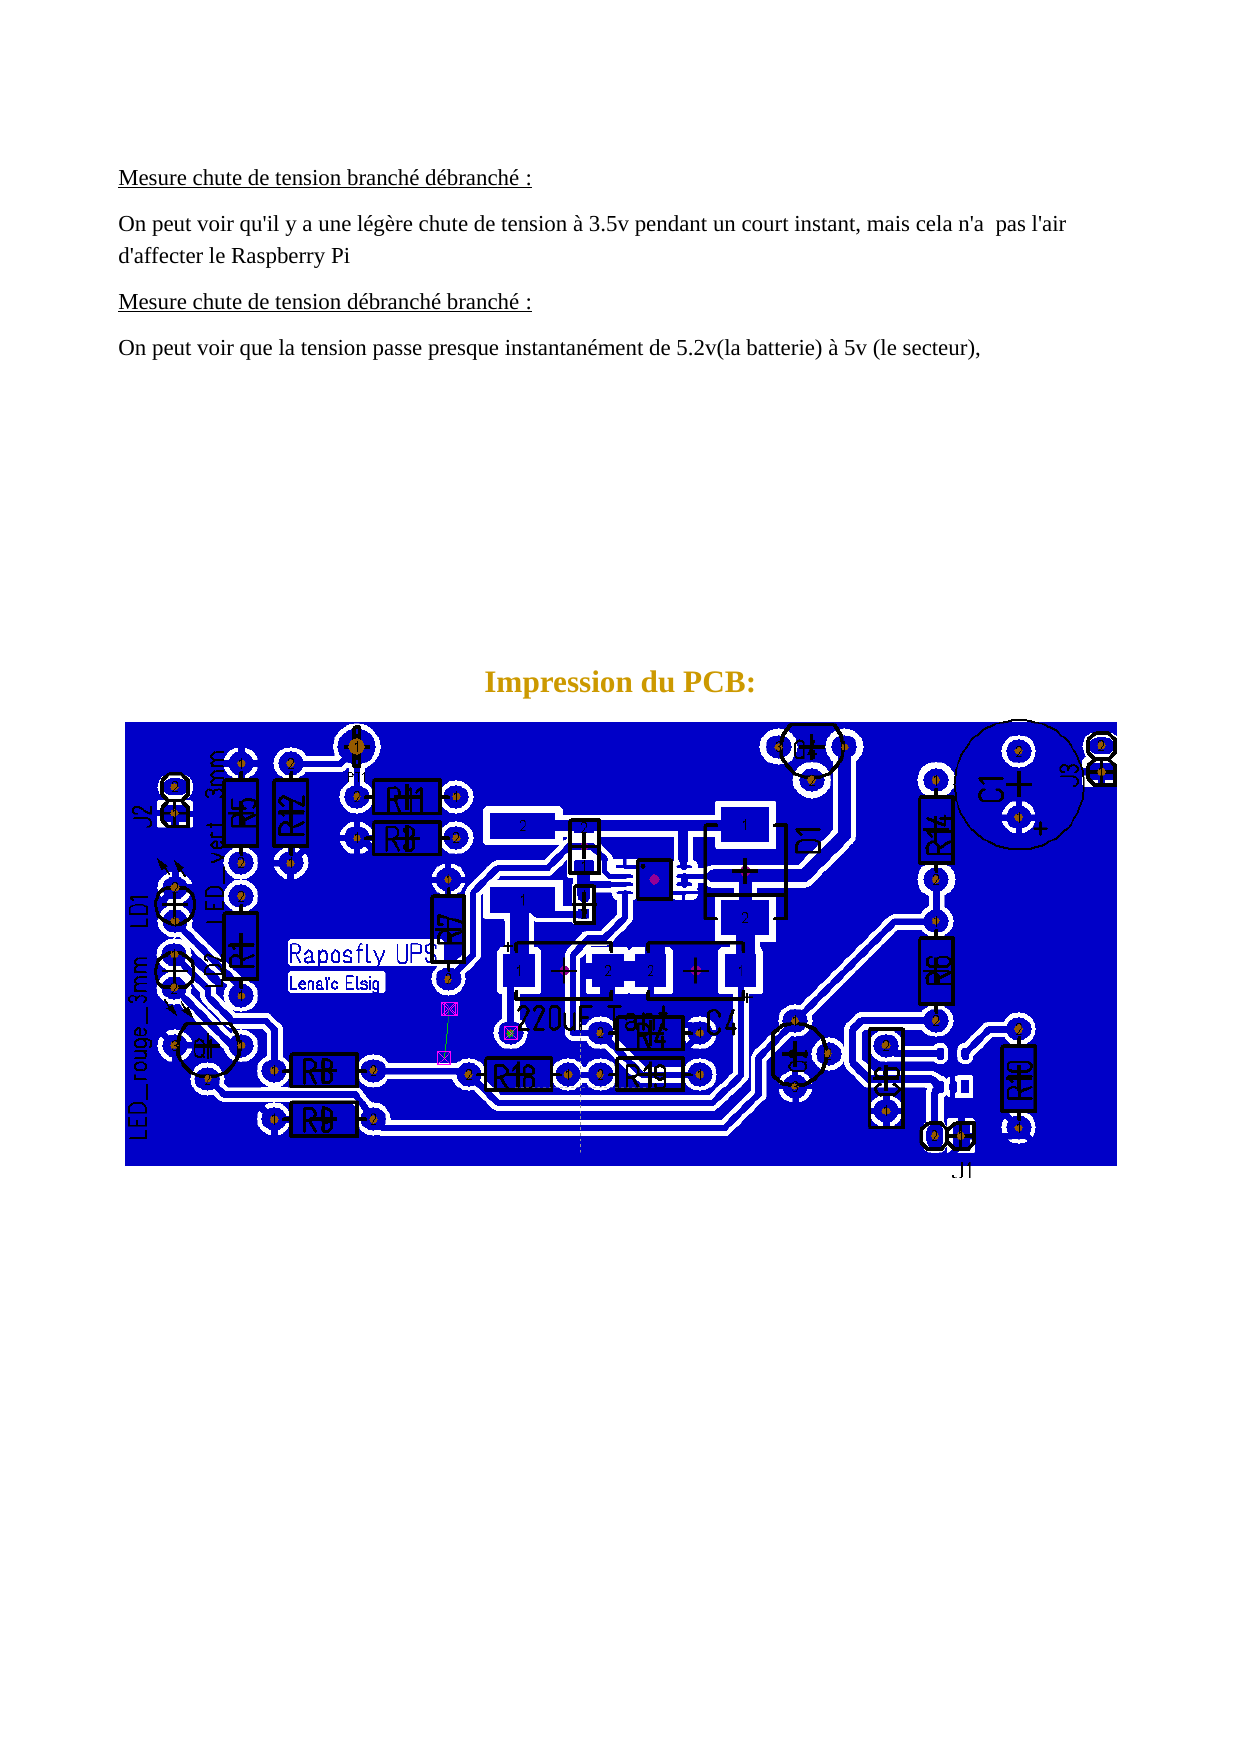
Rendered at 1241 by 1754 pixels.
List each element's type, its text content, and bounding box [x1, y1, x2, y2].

text On peut voir qu'il y a une légère chute de tension à 3.5v pendant un court instant, mais cela n'a pas l'air d'affecter le Raspberry Pi [118, 210, 1122, 268]
text Mesure chute de tension branché débranché : [118, 164, 1122, 191]
text On peut voir que la tension passe presque instantanément de 5.2v(la batterie) à 5v (le secteur), [118, 334, 1122, 361]
picture [118, 712, 1123, 1178]
text Mesure chute de tension débranché branché : [118, 288, 1122, 314]
subtitle Impression du PCB: [118, 663, 1122, 699]
